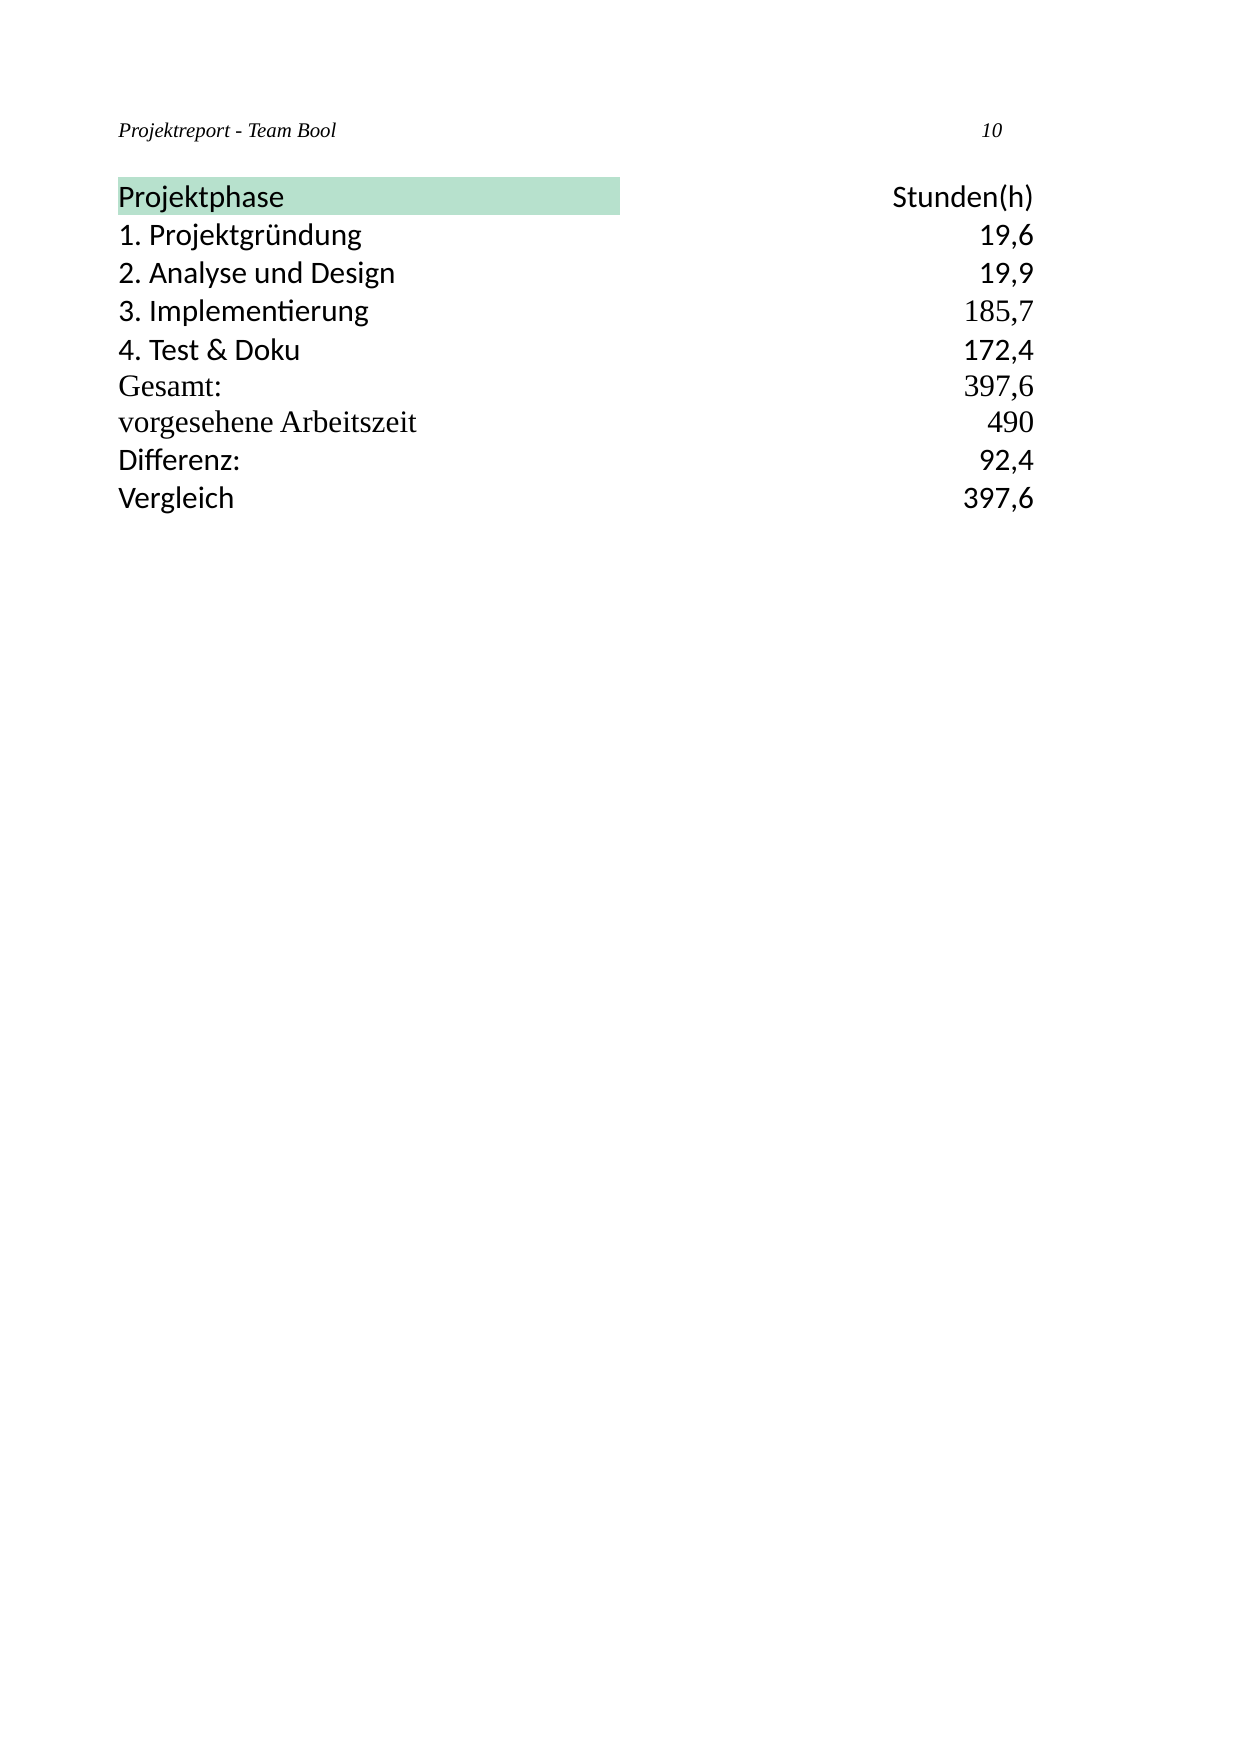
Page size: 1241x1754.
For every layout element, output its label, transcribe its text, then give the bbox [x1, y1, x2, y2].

table_cell 490 [620, 404, 1034, 439]
table_cell Differenz: [118, 440, 620, 478]
table_cell 4. Test & Doku [118, 330, 620, 368]
table_cell 1. Projektgründung [118, 215, 620, 253]
table_cell 3. Implementierung [118, 291, 620, 329]
table_cell 92,4 [620, 440, 1034, 478]
table_cell 19,6 [620, 215, 1034, 253]
table_cell 2. Analyse und Design [118, 253, 620, 291]
table_header Projektphase [118, 177, 620, 215]
table_cell 185,7 [620, 291, 1034, 329]
table_cell 19,9 [620, 253, 1034, 291]
table_cell 397,6 [620, 478, 1034, 516]
table_cell 397,6 [620, 368, 1034, 404]
table_header Stunden(h) [620, 177, 1034, 215]
table_cell 172,4 [620, 330, 1034, 368]
table_cell Vergleich [118, 478, 620, 516]
table_cell vorgesehene Arbeitszeit [118, 404, 620, 439]
table_cell Gesamt: [118, 368, 620, 404]
